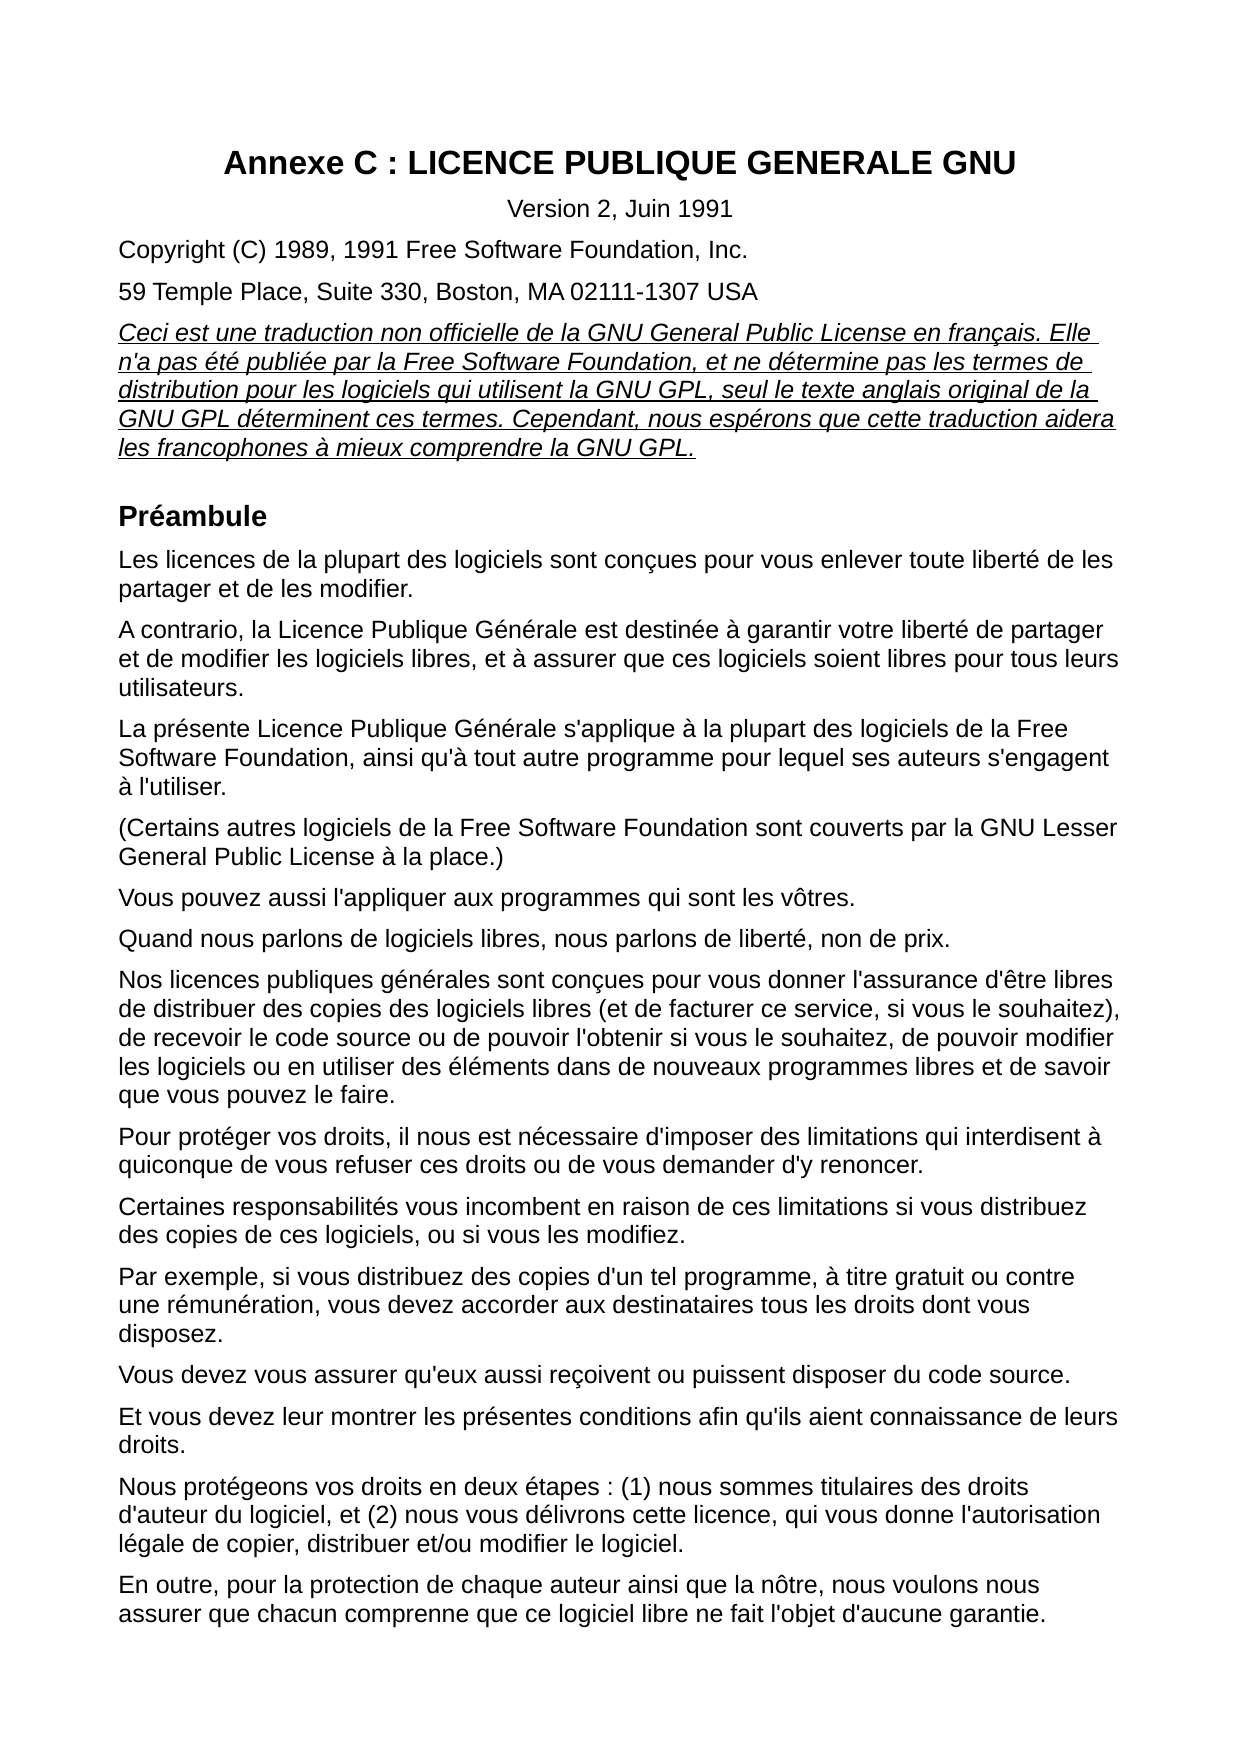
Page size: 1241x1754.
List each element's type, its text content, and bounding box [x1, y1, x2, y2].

text Copyright (C) 1989, 1991 Free Software Foundation, Inc. [118, 236, 1122, 264]
text (Certains autres logiciels de la Free Software Foundation sont couverts par la GNU Lesser General Public License à la place.) [118, 813, 1122, 870]
text Nos licences publiques générales sont conçues pour vous donner l'assurance d'être libres de distribuer des copies des logiciels libres (et de facturer ce service, si vous le souhaitez), de recevoir le code source ou de pouvoir l'obtenir si vous le souhaitez, de pouvoir modifier les logiciels ou en utiliser des éléments dans de nouveaux programmes libres et de savoir que vous pouvez le faire. [118, 965, 1122, 1109]
text Pour protéger vos droits, il nous est nécessaire d'imposer des limitations qui interdisent à quiconque de vous refuser ces droits ou de vous demander d'y renoncer. [118, 1122, 1122, 1179]
text Préambule [118, 499, 1122, 533]
text La présente Licence Publique Générale s'applique à la plupart des logiciels de la Free Software Foundation, ainsi qu'à tout autre programme pour lequel ses auteurs s'engagent à l'utiliser. [118, 714, 1122, 800]
subtitle Annexe C : LICENCE PUBLIQUE GENERALE GNU [118, 143, 1122, 182]
text En outre, pour la protection de chaque auteur ainsi que la nôtre, nous voulons nous assurer que chacun comprenne que ce logiciel libre ne fait l'objet d'aucune garantie. [118, 1570, 1122, 1628]
text A contrario, la Licence Publique Générale est destinée à garantir votre liberté de partager et de modifier les logiciels libres, et à assurer que ces logiciels soient libres pour tous leurs utilisateurs. [118, 615, 1122, 702]
text 59 Temple Place, Suite 330, Boston, MA 02111-1307 USA [118, 277, 1122, 306]
text Vous devez vous assurer qu'eux aussi reçoivent ou puissent disposer du code source. [118, 1360, 1122, 1389]
text Nous protégeons vos droits en deux étapes : (1) nous sommes titulaires des droits d'auteur du logiciel, et (2) nous vous délivrons cette licence, qui vous donne l'autorisation légale de copier, distribuer et/ou modifier le logiciel. [118, 1472, 1122, 1558]
text Version 2, Juin 1991 [118, 194, 1122, 223]
text Quand nous parlons de logiciels libres, nous parlons de liberté, non de prix. [118, 924, 1122, 953]
text Vous pouvez aussi l'appliquer aux programmes qui sont les vôtres. [118, 883, 1122, 912]
text Certaines responsabilités vous incombent en raison de ces limitations si vous distribuez des copies de ces logiciels, ou si vous les modifiez. [118, 1192, 1122, 1249]
text Par exemple, si vous distribuez des copies d'un tel programme, à titre gratuit ou contre une rémunération, vous devez accorder aux destinataires tous les droits dont vous disposez. [118, 1262, 1122, 1348]
text Ceci est une traduction non officielle de la GNU General Public License en français. Elle n'a pas été publiée par la Free Software Foundation, et ne détermine pas les termes de distribution pour les logiciels qui utilisent la GNU GPL, seul le texte anglais original de la GNU GPL déterminent ces termes. Cependant, nous espérons que cette traduction aidera les francophones à mieux comprendre la GNU GPL. [118, 318, 1122, 462]
text Les licences de la plupart des logiciels sont conçues pour vous enlever toute liberté de les partager et de les modifier. [118, 545, 1122, 603]
text Et vous devez leur montrer les présentes conditions afin qu'ils aient connaissance de leurs droits. [118, 1402, 1122, 1459]
